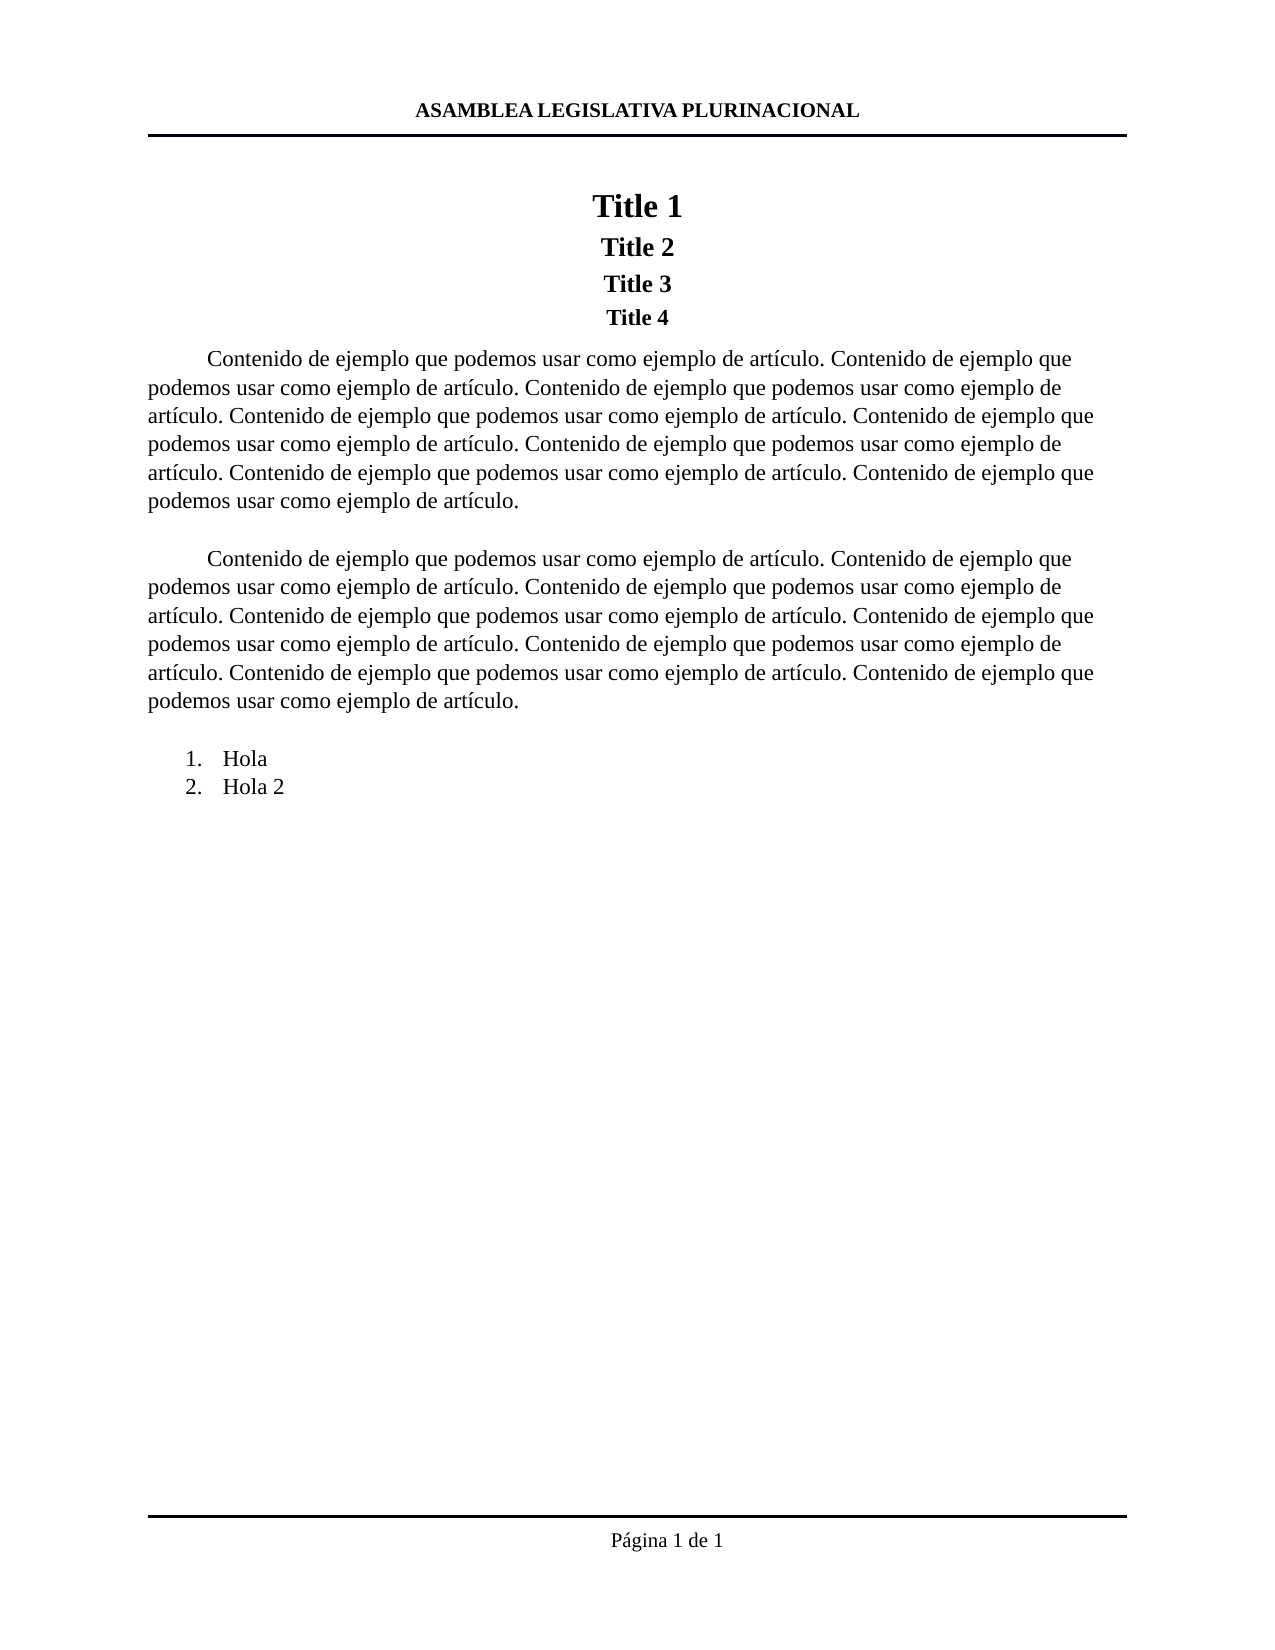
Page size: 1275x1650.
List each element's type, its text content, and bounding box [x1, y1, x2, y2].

subtitle Title 1 [148, 186, 1127, 224]
subtitle Title 4 [148, 304, 1127, 331]
subtitle Title 3 [148, 269, 1127, 298]
subtitle Title 2 [148, 231, 1127, 262]
list Hola [185, 745, 1127, 771]
text Contenido de ejemplo que podemos usar como ejemplo de artículo. Contenido de ejemplo que podemos usar como ejemplo de artículo. Contenido de ejemplo que podemos usar como ejemplo de artículo. Contenido de ejemplo que podemos usar como ejemplo de artículo. Contenido de ejemplo que podemos usar como ejemplo de artículo. Contenido de ejemplo que podemos usar como ejemplo de artículo. Contenido de ejemplo que podemos usar como ejemplo de artículo. Contenido de ejemplo que podemos usar como ejemplo de artículo. [148, 545, 1127, 713]
text Contenido de ejemplo que podemos usar como ejemplo de artículo. Contenido de ejemplo que podemos usar como ejemplo de artículo. Contenido de ejemplo que podemos usar como ejemplo de artículo. Contenido de ejemplo que podemos usar como ejemplo de artículo. Contenido de ejemplo que podemos usar como ejemplo de artículo. Contenido de ejemplo que podemos usar como ejemplo de artículo. Contenido de ejemplo que podemos usar como ejemplo de artículo. Contenido de ejemplo que podemos usar como ejemplo de artículo. [148, 345, 1127, 514]
list Hola 2 [185, 773, 1127, 799]
